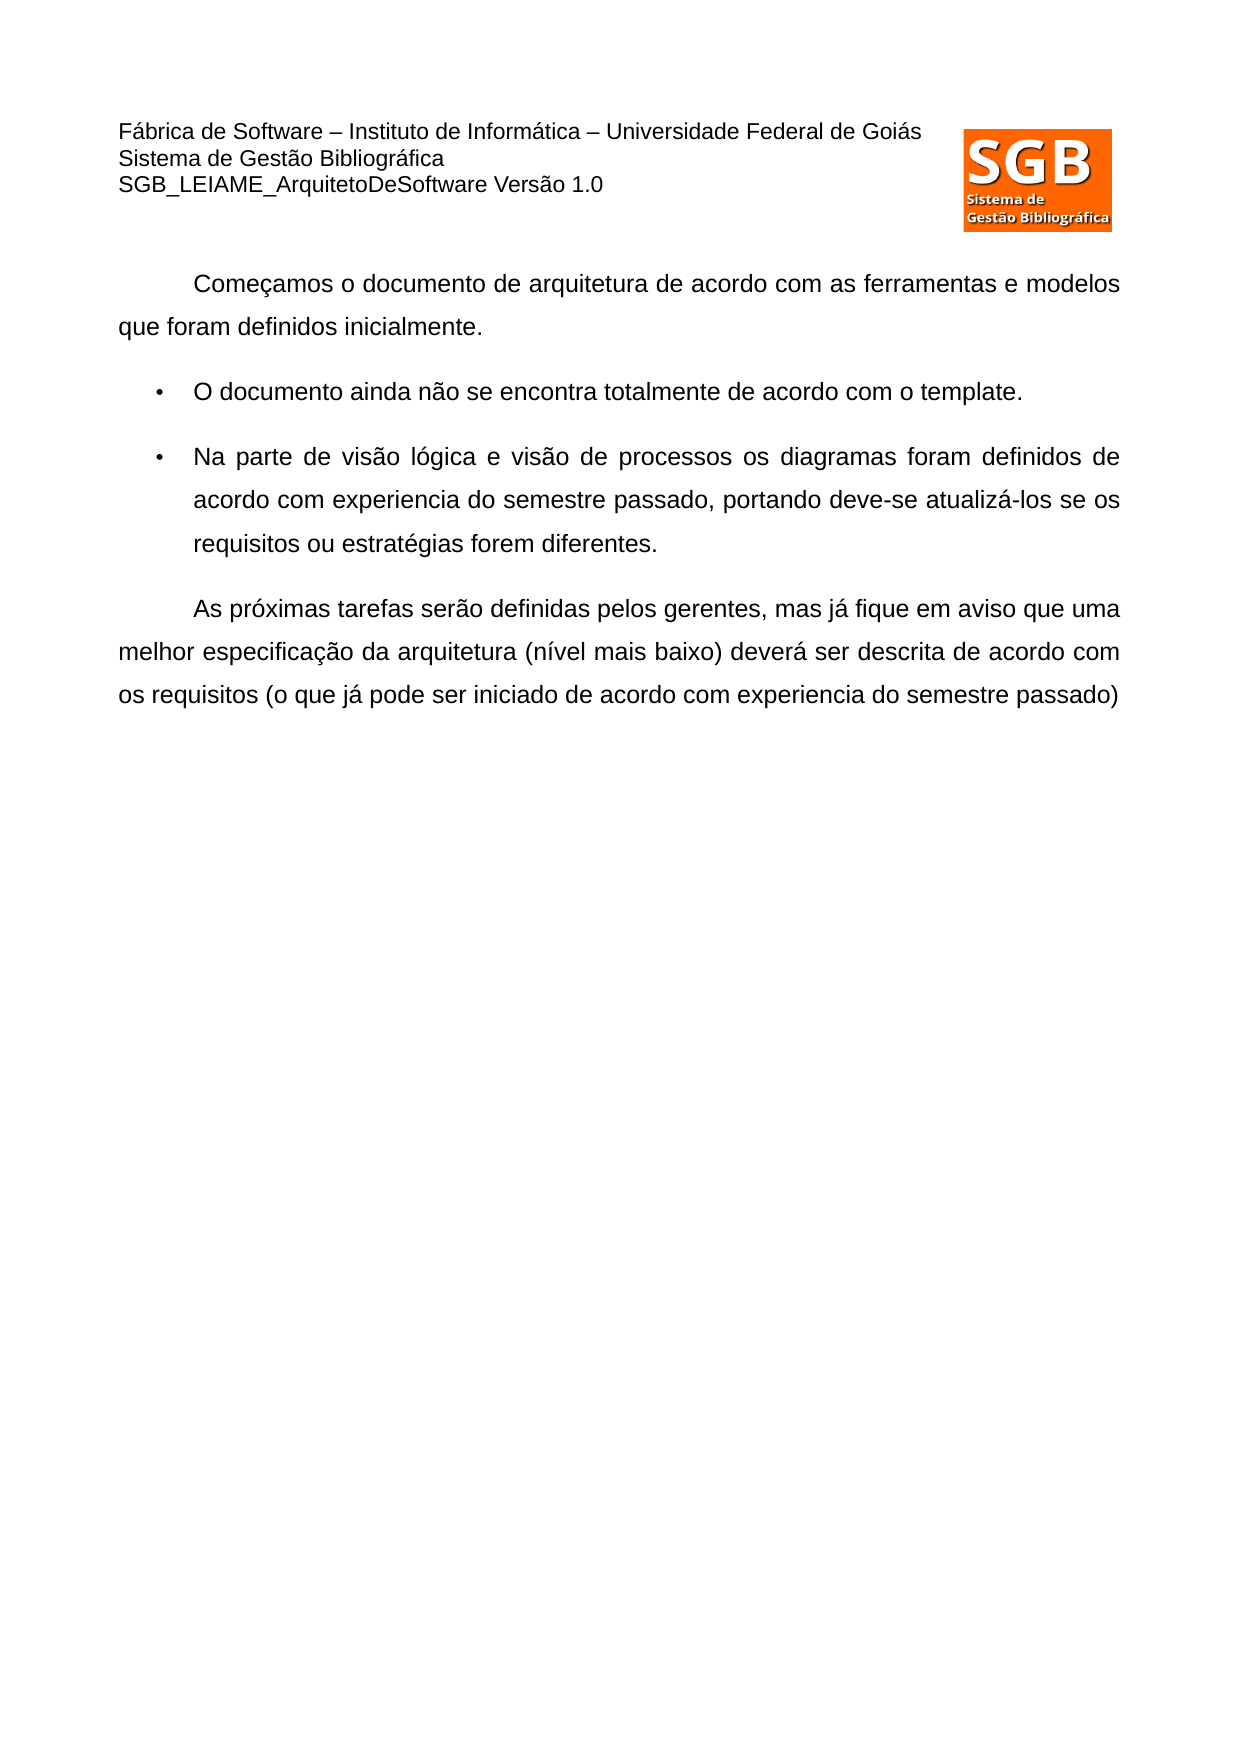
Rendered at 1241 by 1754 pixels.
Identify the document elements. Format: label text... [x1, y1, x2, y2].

list O documento ainda não se encontra totalmente de acordo com o template. [156, 377, 1122, 406]
text As próximas tarefas serão definidas pelos gerentes, mas já fique em aviso que uma melhor especificação da arquitetura (nível mais baixo) deverá ser descrita de acordo com os requisitos (o que já pode ser iniciado de acordo com experiencia do semestre passado) [118, 593, 1122, 708]
list Na parte de visão lógica e visão de processos os diagramas foram definidos de acordo com experiencia do semestre passado, portando deve-se atualizá-los se os requisitos ou estratégias forem diferentes. [156, 442, 1122, 557]
picture [963, 129, 1112, 232]
text Começamos o documento de arquitetura de acordo com as ferramentas e modelos que foram definidos inicialmente. [118, 269, 1122, 341]
